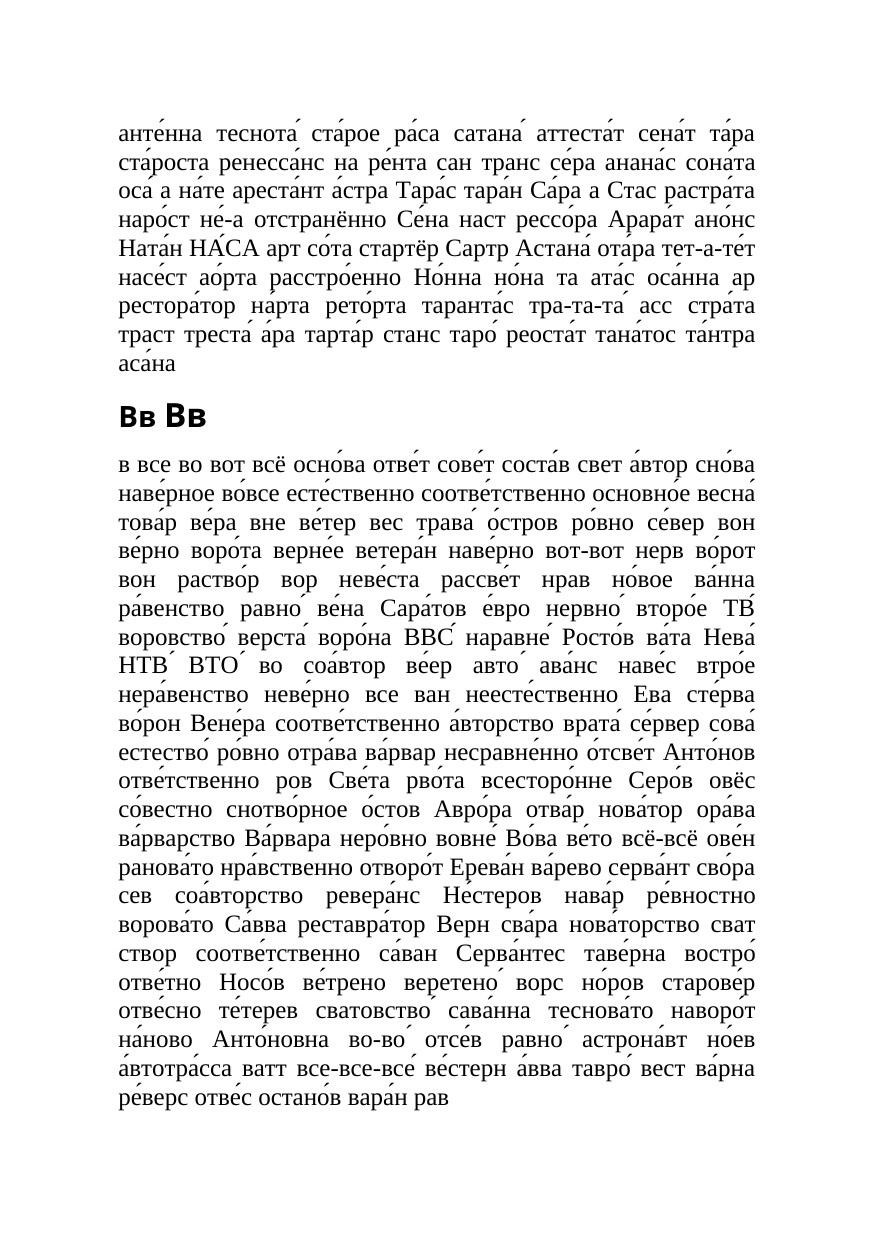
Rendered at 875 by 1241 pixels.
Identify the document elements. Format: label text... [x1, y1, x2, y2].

text анте́нна теснота́ ста́рое ра́са сатана́ аттеста́т сена́т та́ра ста́роста ренесса́нс на ре́нта сан транс се́ра анана́с сона́та оса́ а на́те ареста́нт а́стра Тара́с тара́н Са́ра а Стас растра́та наро́ст не́-а отстранённо Се́на наст рессо́ра Арара́т ано́нс Ната́н НА́СА арт со́та стартёр Сартр Астана́ ота́ра тет-а-те́т насе́ст ао́рта расстро́енно Но́нна но́на та ата́с оса́нна ар рестора́тор на́рта рето́рта таранта́с тра-та-та́ асс стра́та траст треста́ а́ра тарта́р станс таро́ реоста́т тана́тос та́нтра аса́на [118, 118, 756, 377]
subtitle Вв Вв [118, 391, 756, 437]
text в все во вот всё осно́ва отве́т сове́т соста́в свет а́втор сно́ва наве́рное во́все есте́ственно соотве́тственно основно́е весна́ това́р ве́ра вне ве́тер вес трава́ о́стров ро́вно се́вер вон ве́рно воро́та верне́е ветера́н наве́рно вот-вот нерв во́рот вон раство́р вор неве́ста рассве́т нрав но́вое ва́нна ра́венство равно́ ве́на Сара́тов е́вро нервно́ второ́е ТВ́ воровство́ верста́ воро́на ВВС́ наравне́ Росто́в ва́та Нева́ НТВ́ ВТО́ во соа́втор ве́ер авто́ ава́нс наве́с втро́е нера́венство неве́рно все ван неесте́ственно Ева сте́рва во́рон Вене́ра соотве́тственно а́вторство врата́ се́рвер сова́ естество́ ро́вно отра́ва ва́рвар несравне́нно о́тсве́т Анто́нов отве́тственно ров Све́та рво́та всесторо́нне Серо́в овёс со́вестно снотво́рное о́стов Авро́ра отва́р нова́тор ора́ва ва́рварство Ва́рвара неро́вно вовне́ Во́ва ве́то всё-всё ове́н ранова́то нра́вственно отворо́т Ерева́н ва́рево серва́нт сво́ра сев соа́вторство ревера́нс Не́стеров нава́р ре́вностно ворова́то Са́вва реставра́тор Верн сва́ра нова́торство сват створ соотве́тственно са́ван Серва́нтес таве́рна востро́ отве́тно Носо́в ве́трено веретено́ ворс но́ров старове́р отве́сно те́терев сватовство́ сава́нна теснова́то наворо́т на́ново Анто́новна во-во́ отсе́в равно́ астрона́вт но́ев а́втотра́сса ватт все-все-все́ ве́стерн а́вва тавро́ вест ва́рна ре́верс отве́с остано́в вара́н рав [118, 449, 756, 1111]
